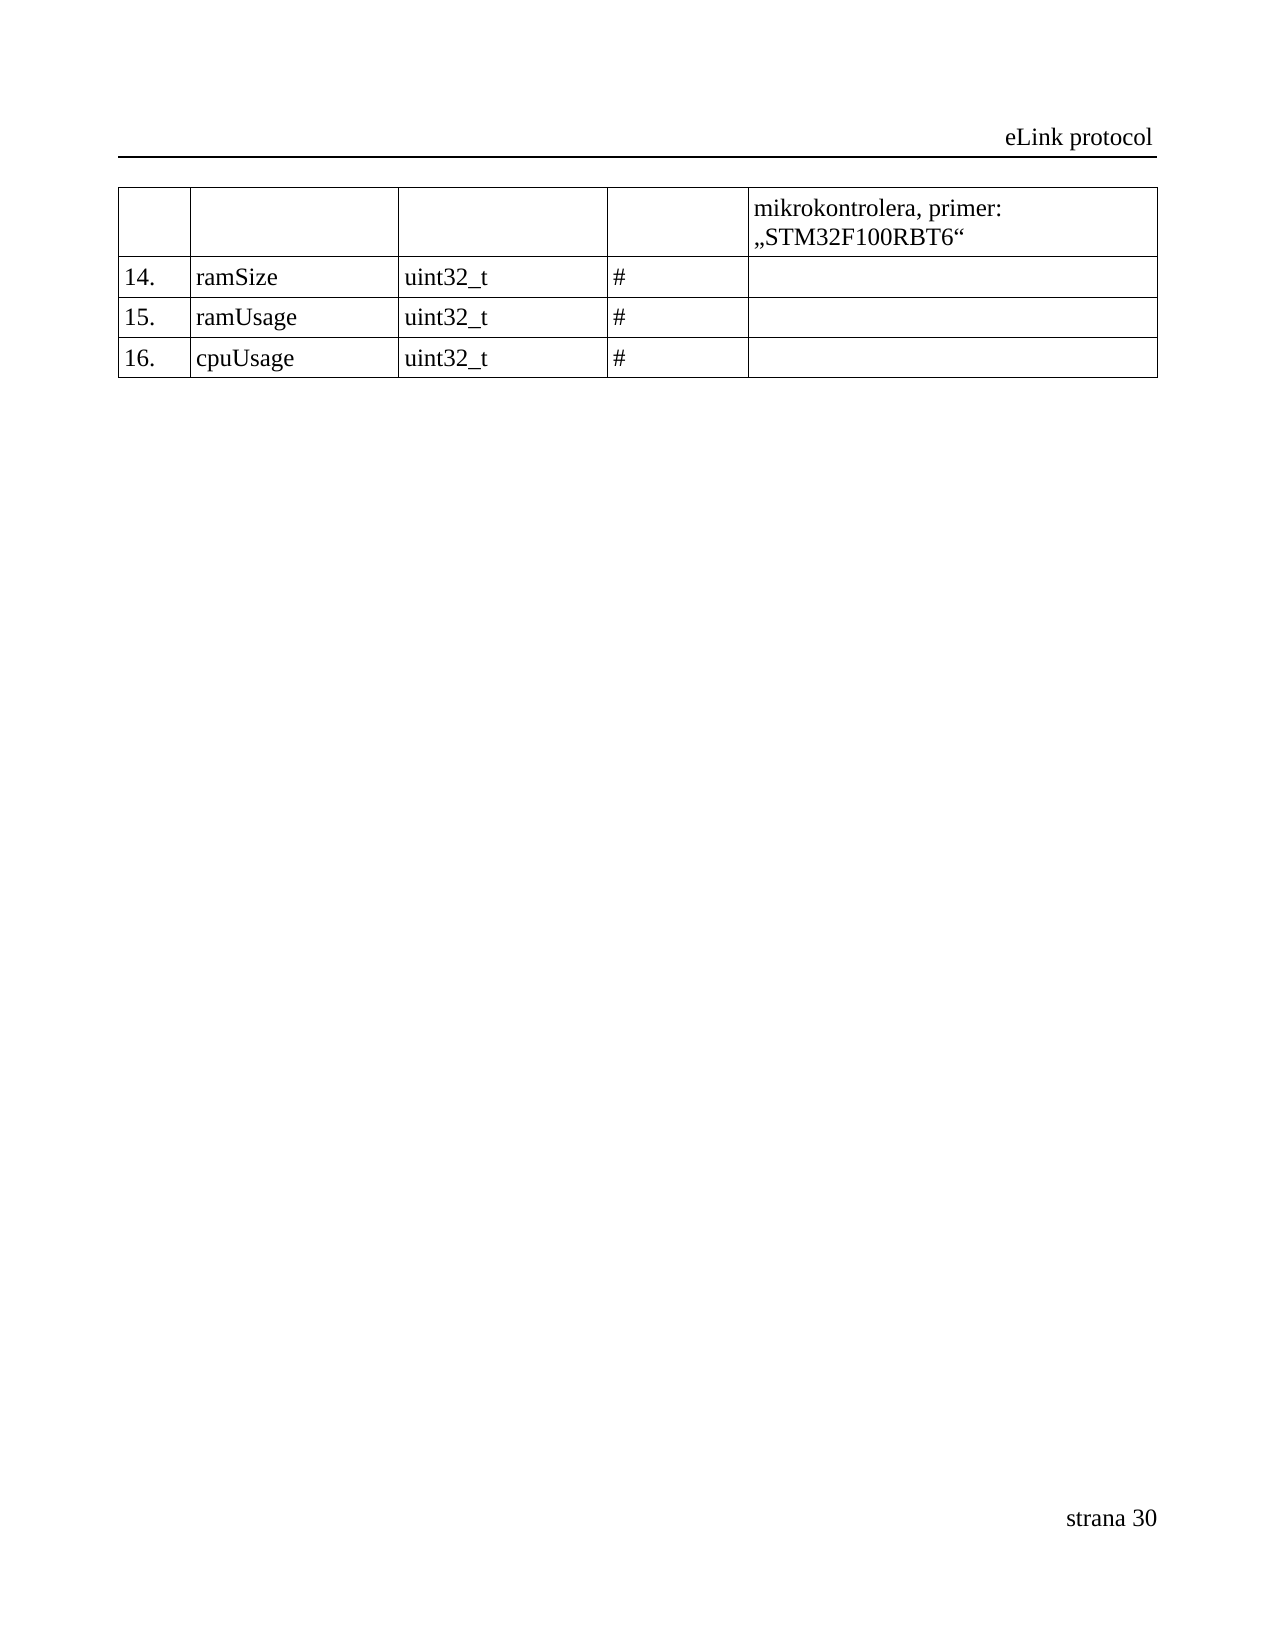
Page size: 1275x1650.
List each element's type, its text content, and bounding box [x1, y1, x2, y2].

table_cell [749, 338, 1157, 377]
table_cell [608, 188, 748, 256]
table_cell 15. [119, 298, 190, 337]
table_cell [119, 188, 190, 256]
table_cell 14. [119, 257, 190, 297]
table_cell # [608, 257, 748, 297]
table_cell mikrokontrolera, primer: „STM32F100RBT6“ [749, 188, 1157, 256]
table_cell cpuUsage [191, 338, 398, 377]
table_cell [399, 188, 607, 256]
table_cell [749, 298, 1157, 337]
table_cell ramUsage [191, 298, 398, 337]
table_cell [191, 188, 398, 256]
table_cell # [608, 298, 748, 337]
table_cell [749, 257, 1157, 297]
table_cell uint32_t [399, 257, 607, 297]
table_cell # [608, 338, 748, 377]
table_cell 16. [119, 338, 190, 377]
table_cell ramSize [191, 257, 398, 297]
table_cell uint32_t [399, 338, 607, 377]
table_cell uint32_t [399, 298, 607, 337]
